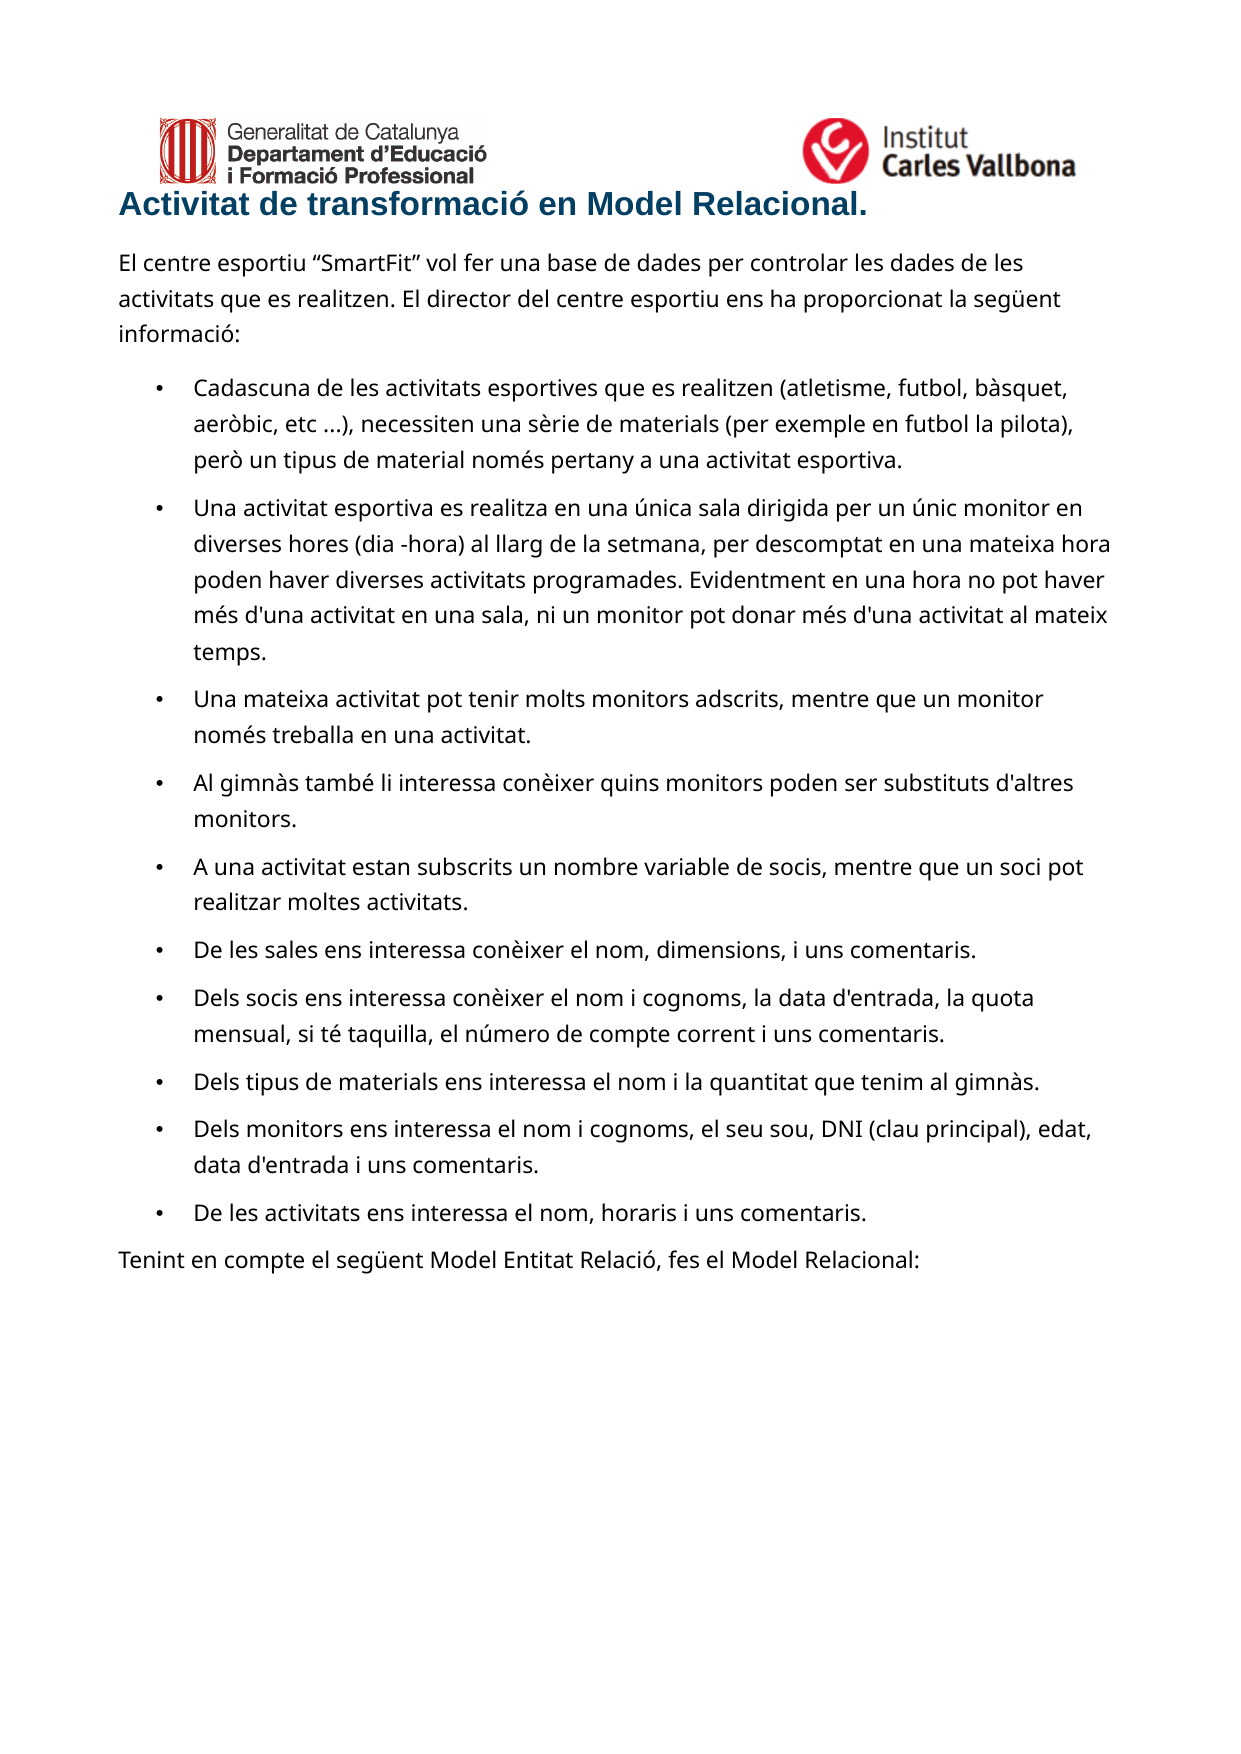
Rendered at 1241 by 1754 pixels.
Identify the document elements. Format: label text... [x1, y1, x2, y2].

list Cadascuna de les activitats esportives que es realitzen (atletisme, futbol, bàsquet, aeròbic, etc ...), necessiten una sèrie de materials (per exemple en futbol la pilota), però un tipus de material només pertany a una activitat esportiva. [156, 372, 1122, 475]
text El centre esportiu “SmartFit” vol fer una base de dades per controlar les dades de les activitats que es realitzen. El director del centre esportiu ens ha proporcionat la següent informació: [118, 247, 1122, 350]
list De les activitats ens interessa el nom, horaris i uns comentaris. [156, 1197, 1122, 1228]
list Tenint en compte el següent Model Entitat Relació, fes el Model Relacional: [118, 1244, 1122, 1276]
list Dels monitors ens interessa el nom i cognoms, el seu sou, DNI (clau principal), edat, data d'entrada i uns comentaris. [156, 1113, 1122, 1180]
list Una mateixa activitat pot tenir molts monitors adscrits, mentre que un monitor només treballa en una activitat. [156, 683, 1122, 750]
picture [159, 118, 1081, 184]
list A una activitat estan subscrits un nombre variable de socis, mentre que un soci pot realitzar moltes activitats. [156, 850, 1122, 918]
list Al gimnàs també li interessa conèixer quins monitors poden ser substituts d'altres monitors. [156, 767, 1122, 834]
list De les sales ens interessa conèixer el nom, dimensions, i uns comentaris. [156, 934, 1122, 965]
subtitle Activitat de transformació en Model Relacional. [118, 176, 1122, 222]
list Dels socis ens interessa conèixer el nom i cognoms, la data d'entrada, la quota mensual, si té taquilla, el número de compte corrent i uns comentaris. [156, 982, 1122, 1049]
list Dels tipus de materials ens interessa el nom i la quantitat que tenim al gimnàs. [156, 1065, 1122, 1097]
list Una activitat esportiva es realitza en una única sala dirigida per un únic monitor en diverses hores (dia -hora) al llarg de la setmana, per descomptat en una mateixa hora poden haver diverses activitats programades. Evidentment en una hora no pot haver més d'una activitat en una sala, ni un monitor pot donar més d'una activitat al mateix temps. [156, 492, 1122, 667]
